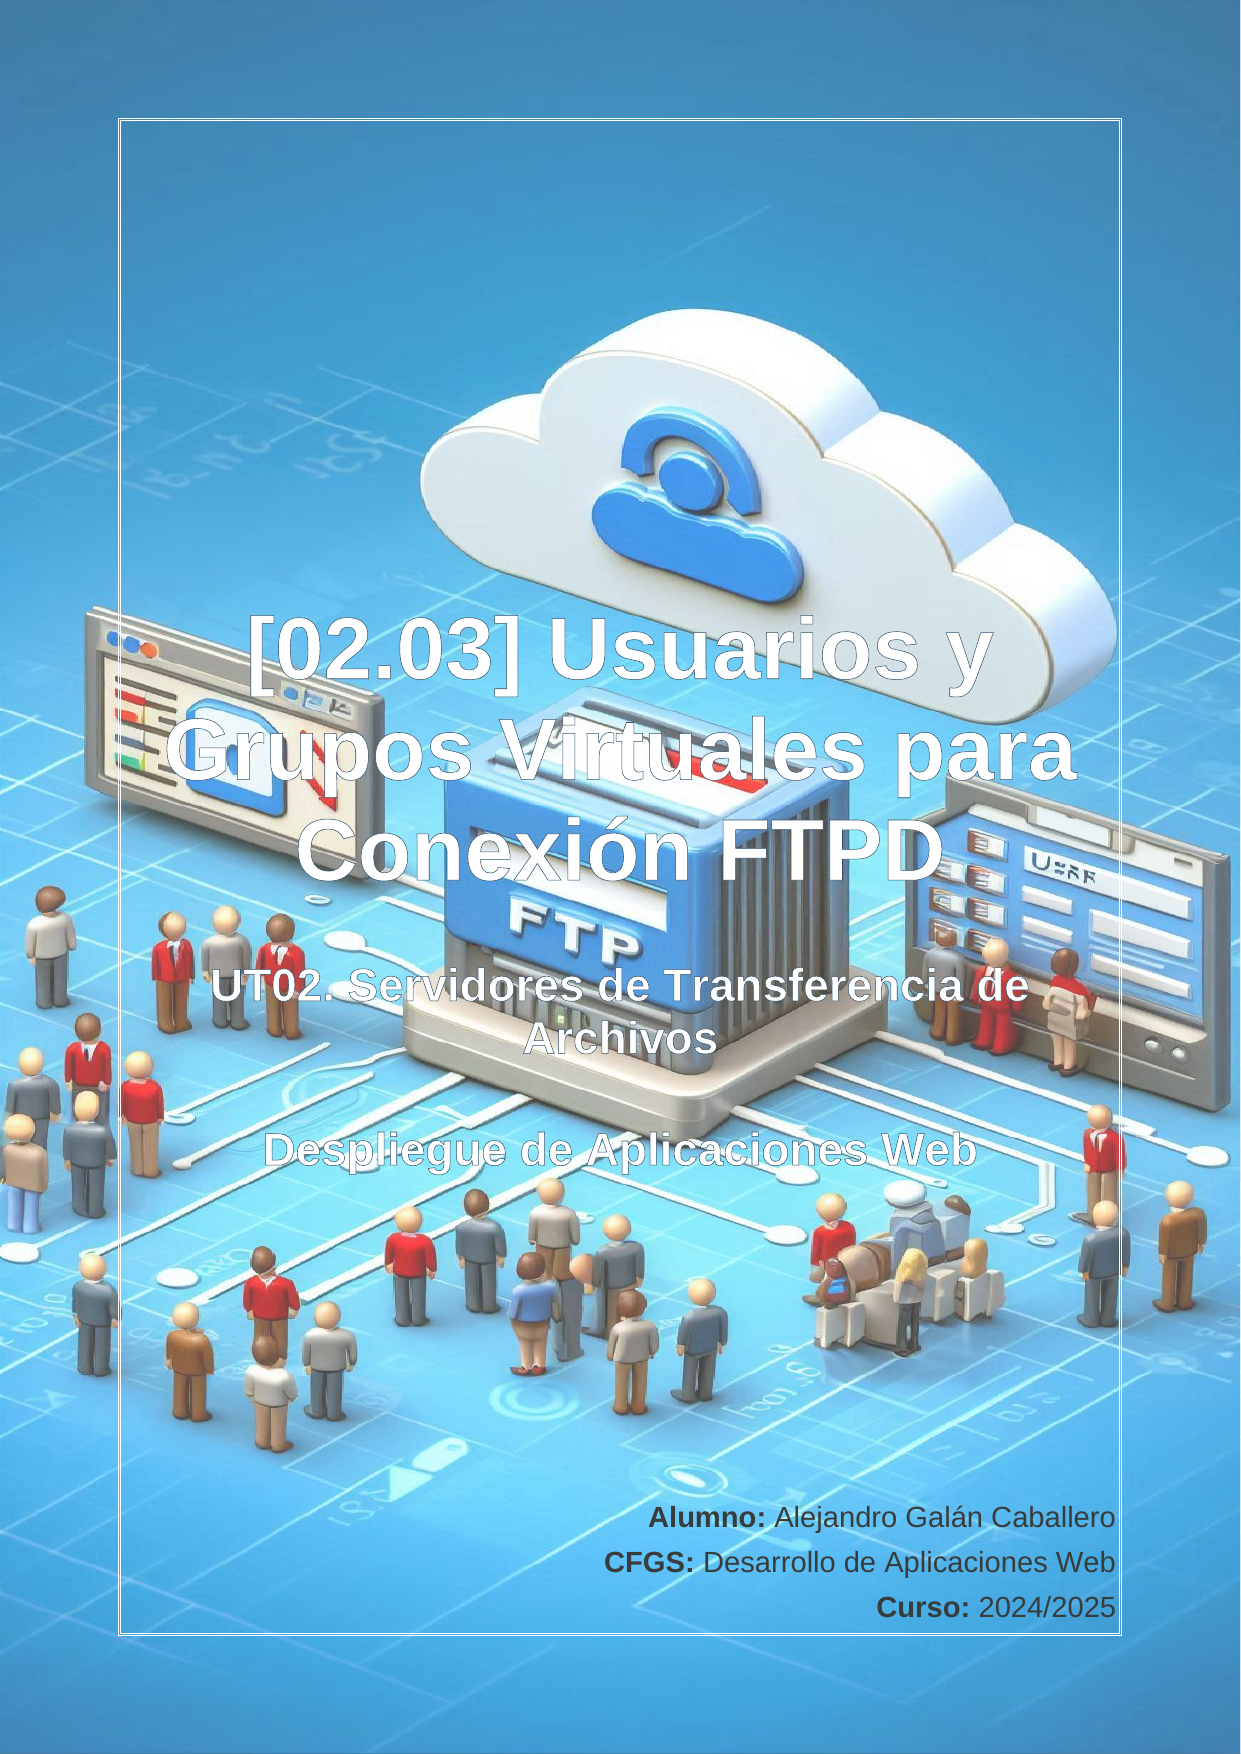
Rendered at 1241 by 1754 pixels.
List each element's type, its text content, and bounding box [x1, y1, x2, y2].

subtitle UT02. Servidores de Transferencia de Archivos [124, 958, 1116, 1063]
text [0, 0, 1241, 1754]
text Alumno: Alejandro Galán Caballero [124, 1500, 1116, 1533]
text CFGS: Desarrollo de Aplicaciones Web [124, 1545, 1116, 1579]
title [02.03] Usuarios y Grupos Virtuales para Conexión FTPD [124, 597, 1116, 899]
subtitle Despliegue de Aplicaciones Web [124, 1122, 1116, 1175]
text Curso: 2024/2025 [124, 1590, 1116, 1624]
